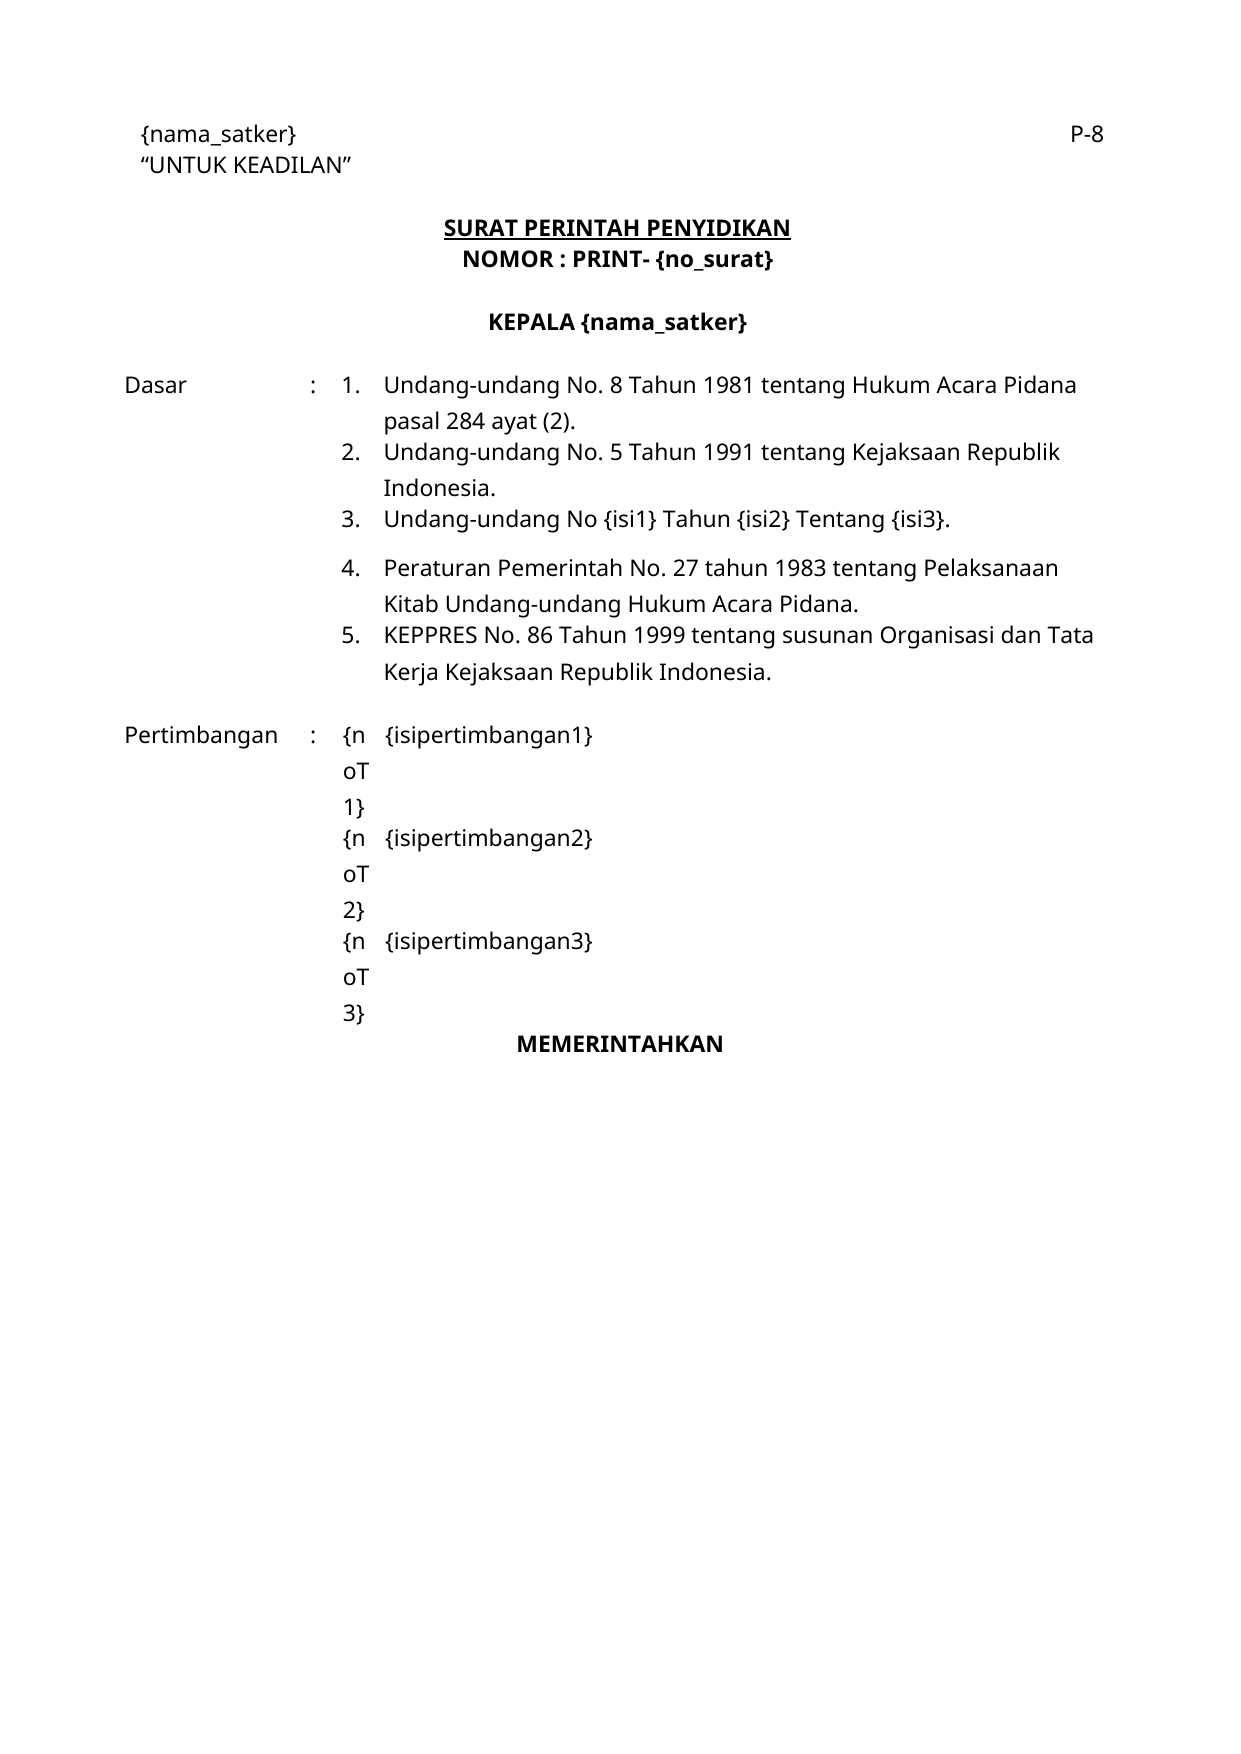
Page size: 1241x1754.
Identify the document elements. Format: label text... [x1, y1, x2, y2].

table_cell [118, 552, 304, 619]
table_cell [853, 149, 912, 181]
table_cell Peraturan Pemerintah No. 27 tahun 1983 tentang Pelaksanaan Kitab Undang-undang Hukum Acara Pidana. [378, 552, 1123, 619]
table_cell [304, 436, 335, 503]
table_cell {noT3} [337, 925, 379, 1028]
table_cell 2. [335, 436, 377, 503]
table_cell [304, 620, 335, 687]
table_cell [118, 822, 304, 925]
table_cell {isipertimbangan2} [379, 822, 1123, 925]
table_header Undang-undang No. 8 Tahun 1981 tentang Hukum Acara Pidana pasal 284 ayat (2). [378, 369, 1123, 436]
table_header [853, 118, 912, 149]
table_header 1. [335, 369, 377, 436]
table_cell [304, 822, 337, 925]
text MEMERINTAHKAN [118, 1028, 1122, 1059]
table_header {nama_satker} [129, 118, 853, 149]
table_cell [912, 149, 1115, 181]
table_cell Undang-undang No {isi1} Tahun {isi2} Tentang {isi3}. [378, 504, 1123, 552]
table_header : [304, 369, 335, 436]
table_cell NOMOR : PRINT- {no_surat} [118, 243, 1117, 306]
table_cell Undang-undang No. 5 Tahun 1991 tentang Kejaksaan Republik Indonesia. [378, 436, 1123, 503]
table_header : [304, 719, 337, 822]
table_header P-8 [912, 118, 1115, 149]
table_cell 3. [335, 504, 377, 552]
table_cell KEPPRES No. 86 Tahun 1999 tentang susunan Organisasi dan Tata Kerja Kejaksaan Republik Indonesia. [378, 620, 1123, 687]
table_cell {isipertimbangan3} [379, 925, 1123, 1028]
table_header Dasar [118, 369, 304, 436]
table_cell KEPALA {nama_satker} [118, 306, 1117, 337]
table_header [118, 118, 1117, 212]
table_cell 5. [335, 620, 377, 687]
table_cell {noT2} [337, 822, 379, 925]
table_cell 4. [335, 552, 377, 619]
table_cell [118, 925, 304, 1028]
table_header {noT1} [337, 719, 379, 822]
table_header Pertimbangan [118, 719, 304, 822]
table_cell [118, 436, 304, 503]
table_header {isipertimbangan1} [379, 719, 1123, 822]
table_cell SURAT PERINTAH PENYIDIKAN [118, 212, 1117, 243]
table_cell [118, 620, 304, 687]
table_cell [118, 504, 304, 552]
table_cell [304, 504, 335, 552]
table_cell “UNTUK KEADILAN” [129, 149, 853, 181]
table_cell [304, 552, 335, 619]
table_cell [304, 925, 337, 1028]
